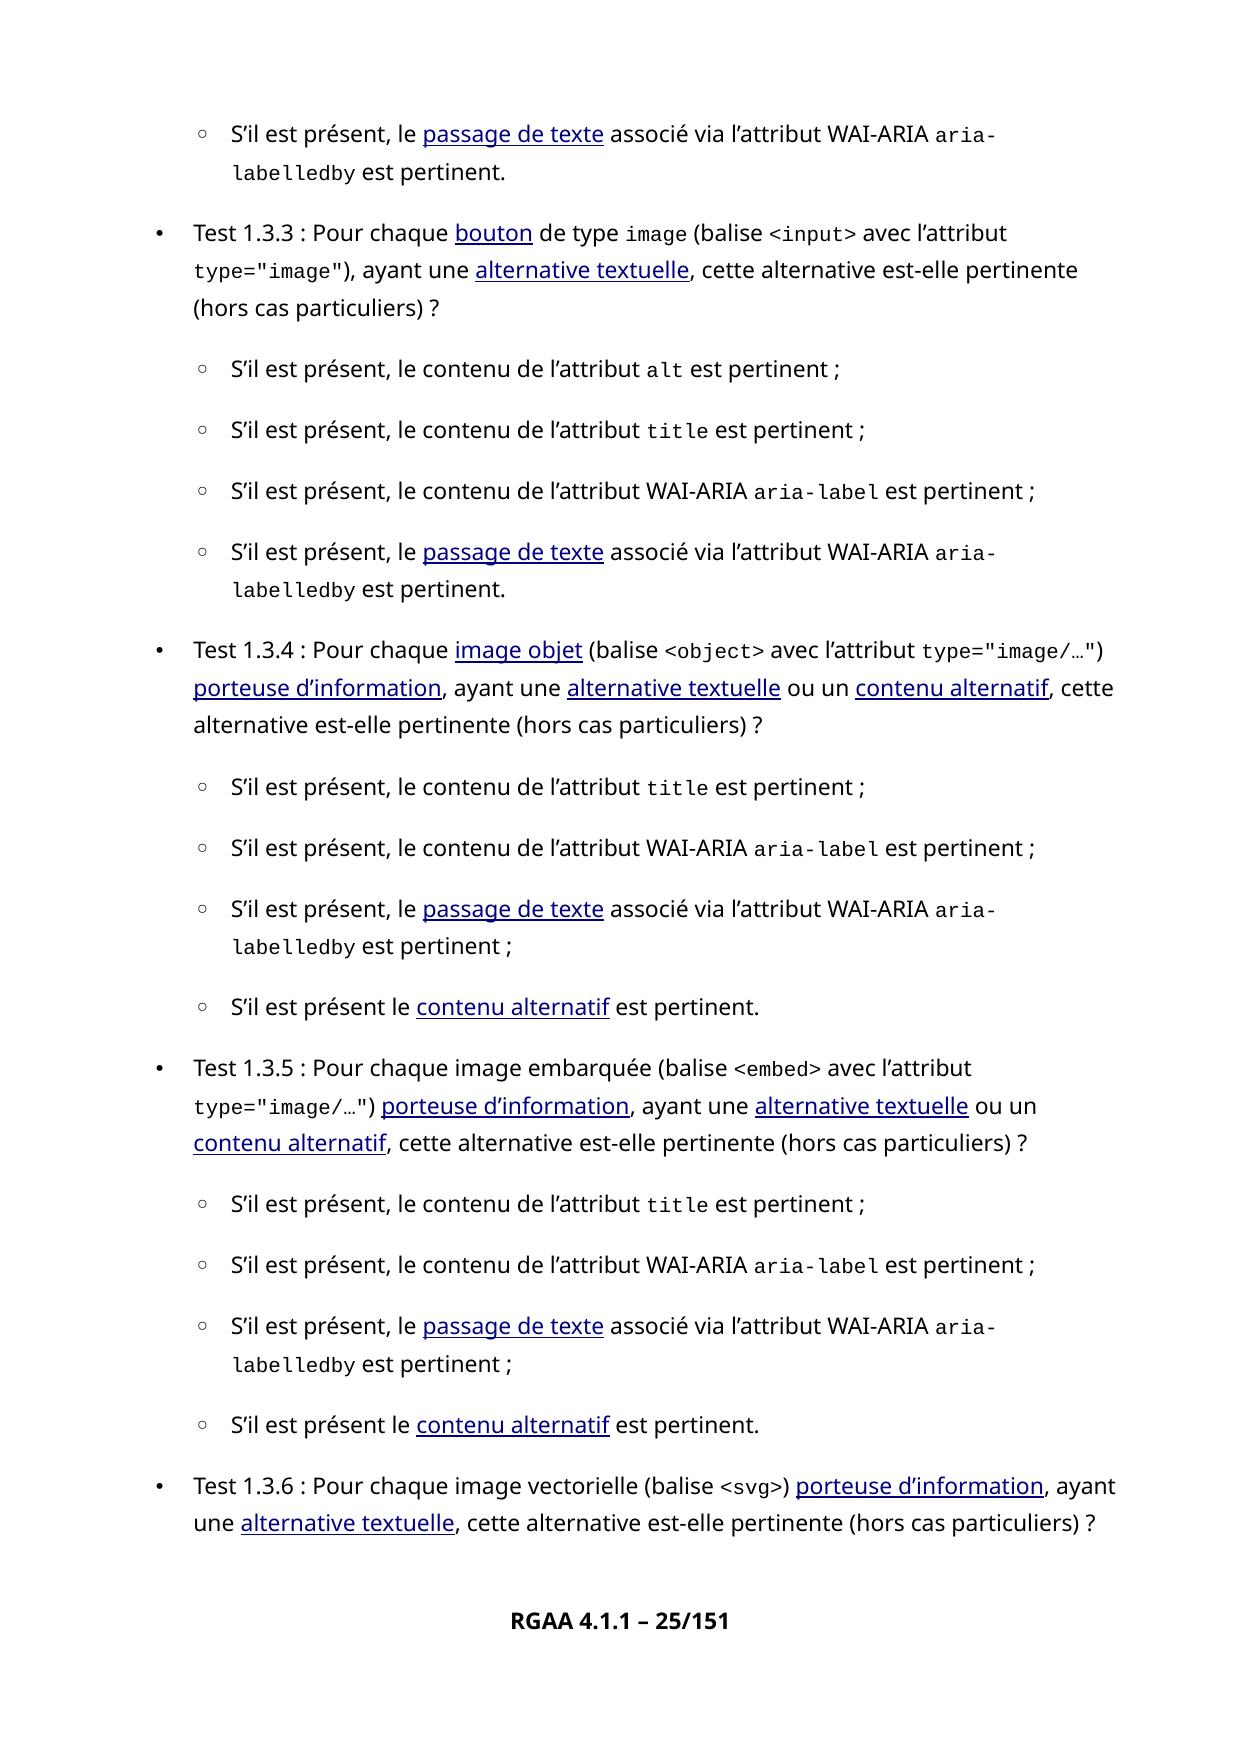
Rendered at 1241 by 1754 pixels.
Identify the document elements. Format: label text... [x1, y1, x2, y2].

list Test 1.3.4 : Pour chaque image objet (balise <object> avec l’attribut type="image/…") porteuse d’information, ayant une alternative textuelle ou un contenu alternatif, cette alternative est-elle pertinente (hors cas particuliers) ? [156, 634, 1122, 741]
list S’il est présent, le contenu de l’attribut WAI-ARIA aria-label est pertinent ; [193, 475, 1122, 506]
list Test 1.3.5 : Pour chaque image embarquée (balise <embed> avec l’attribut type="image/…") porteuse d’information, ayant une alternative textuelle ou un contenu alternatif, cette alternative est-elle pertinente (hors cas particuliers) ? [156, 1052, 1122, 1158]
list S’il est présent, le contenu de l’attribut title est pertinent ; [193, 770, 1122, 802]
list S’il est présent, le passage de texte associé via l’attribut WAI-ARIA aria-labelledby est pertinent ; [193, 1310, 1122, 1379]
list S’il est présent, le passage de texte associé via l’attribut WAI-ARIA aria-labelledby est pertinent ; [193, 892, 1122, 961]
list Test 1.3.6 : Pour chaque image vectorielle (balise <svg>) porteuse d’information, ayant une alternative textuelle, cette alternative est-elle pertinente (hors cas particuliers) ? [156, 1470, 1122, 1538]
list S’il est présent, le contenu de l’attribut title est pertinent ; [193, 414, 1122, 445]
list S’il est présent, le passage de texte associé via l’attribut WAI-ARIA aria-labelledby est pertinent. [193, 118, 1122, 187]
list S’il est présent, le contenu de l’attribut WAI-ARIA aria-label est pertinent ; [193, 831, 1122, 863]
list Test 1.3.3 : Pour chaque bouton de type image (balise <input> avec l’attribut type="image"), ayant une alternative textuelle, cette alternative est-elle pertinente (hors cas particuliers) ? [156, 217, 1122, 323]
list S’il est présent, le contenu de l’attribut title est pertinent ; [193, 1188, 1122, 1219]
list S’il est présent, le passage de texte associé via l’attribut WAI-ARIA aria-labelledby est pertinent. [193, 536, 1122, 604]
list S’il est présent, le contenu de l’attribut alt est pertinent ; [193, 353, 1122, 384]
list S’il est présent, le contenu de l’attribut WAI-ARIA aria-label est pertinent ; [193, 1249, 1122, 1280]
list S’il est présent le contenu alternatif est pertinent. [193, 1409, 1122, 1440]
list S’il est présent le contenu alternatif est pertinent. [193, 991, 1122, 1022]
